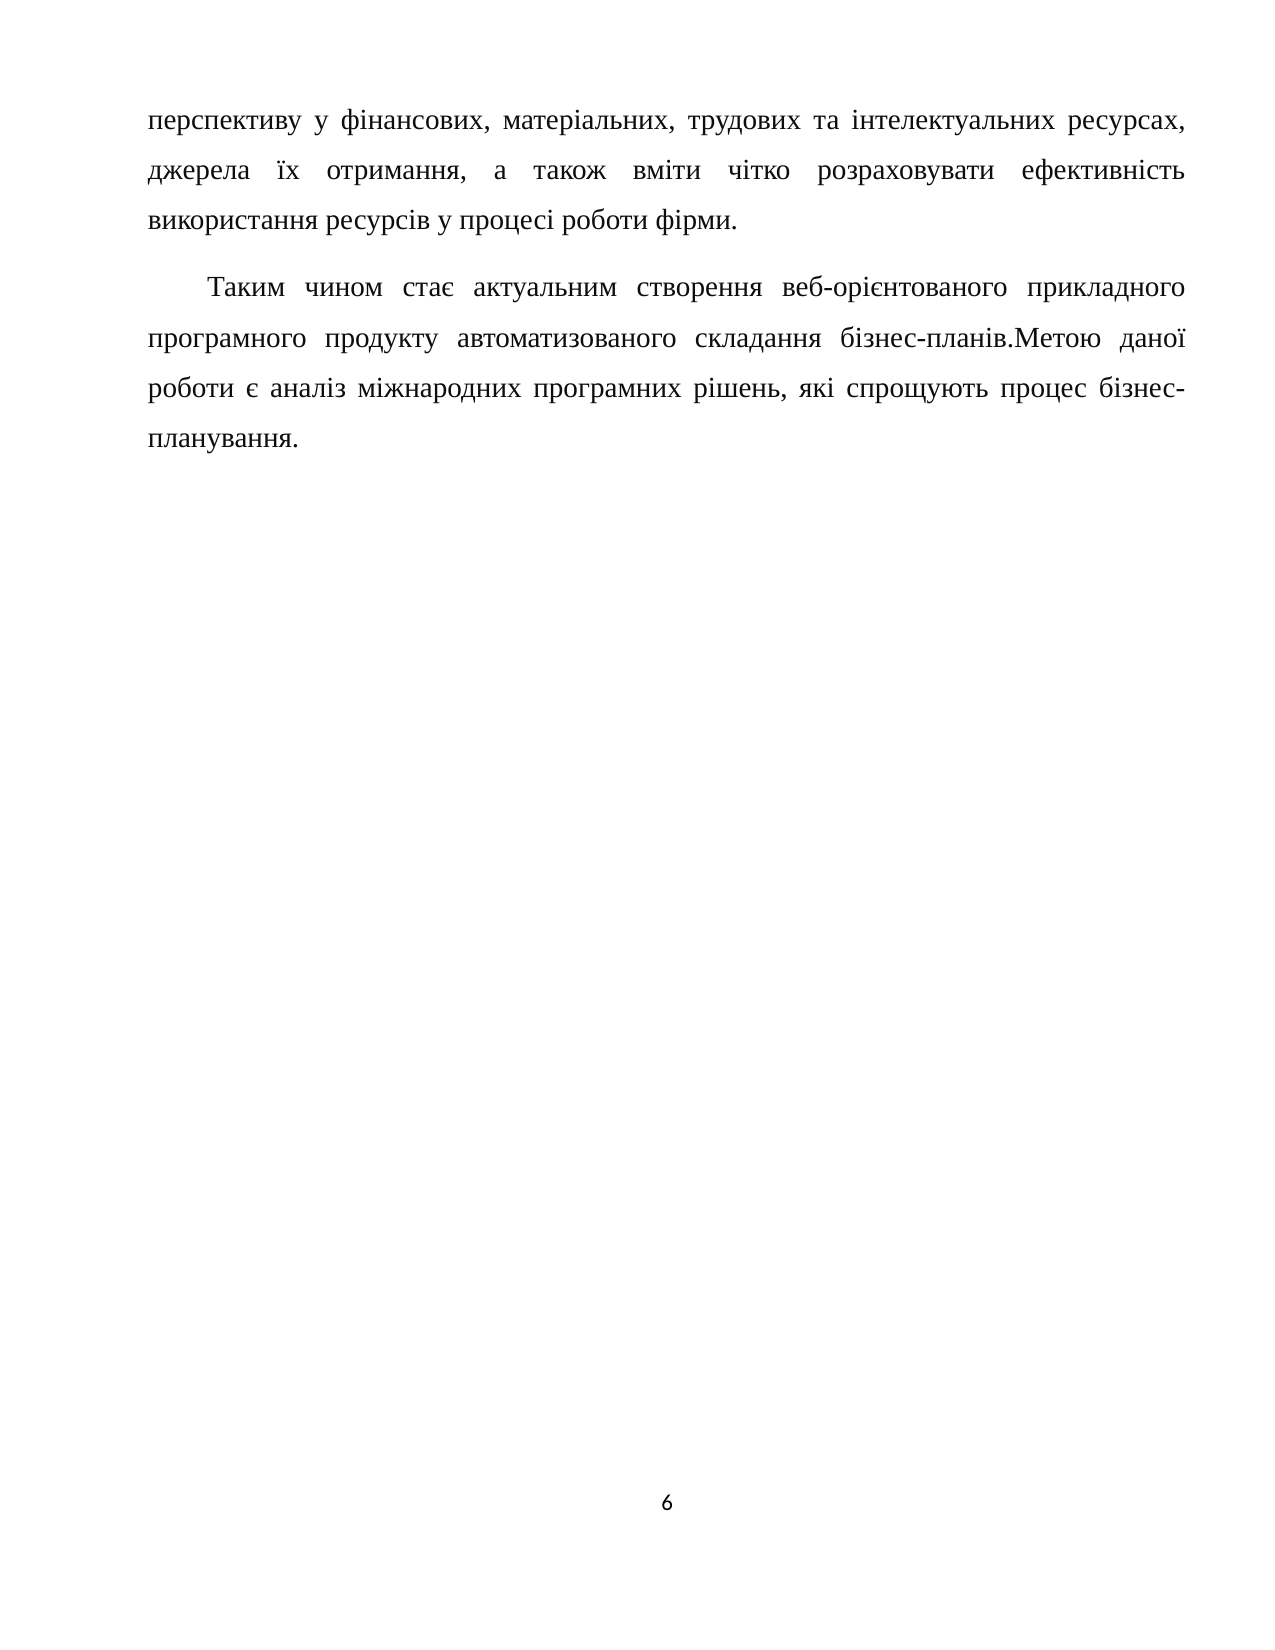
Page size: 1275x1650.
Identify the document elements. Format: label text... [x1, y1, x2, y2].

text перспективу у фінансових, матеріальних, трудових та інтелектуальних ресурсах, джерела їх отримання, а також вміти чітко розраховувати ефективність використання ресурсів у процесі роботи фірми. [148, 102, 1186, 236]
text Таким чином стає актуальним створення веб-орієнтованого прикладного програмного продукту автоматизованого складання бізнес-планів.Метою даної роботи є аналіз міжнародних програмних рішень, які спрощують процес бізнес-планування. [148, 269, 1186, 454]
